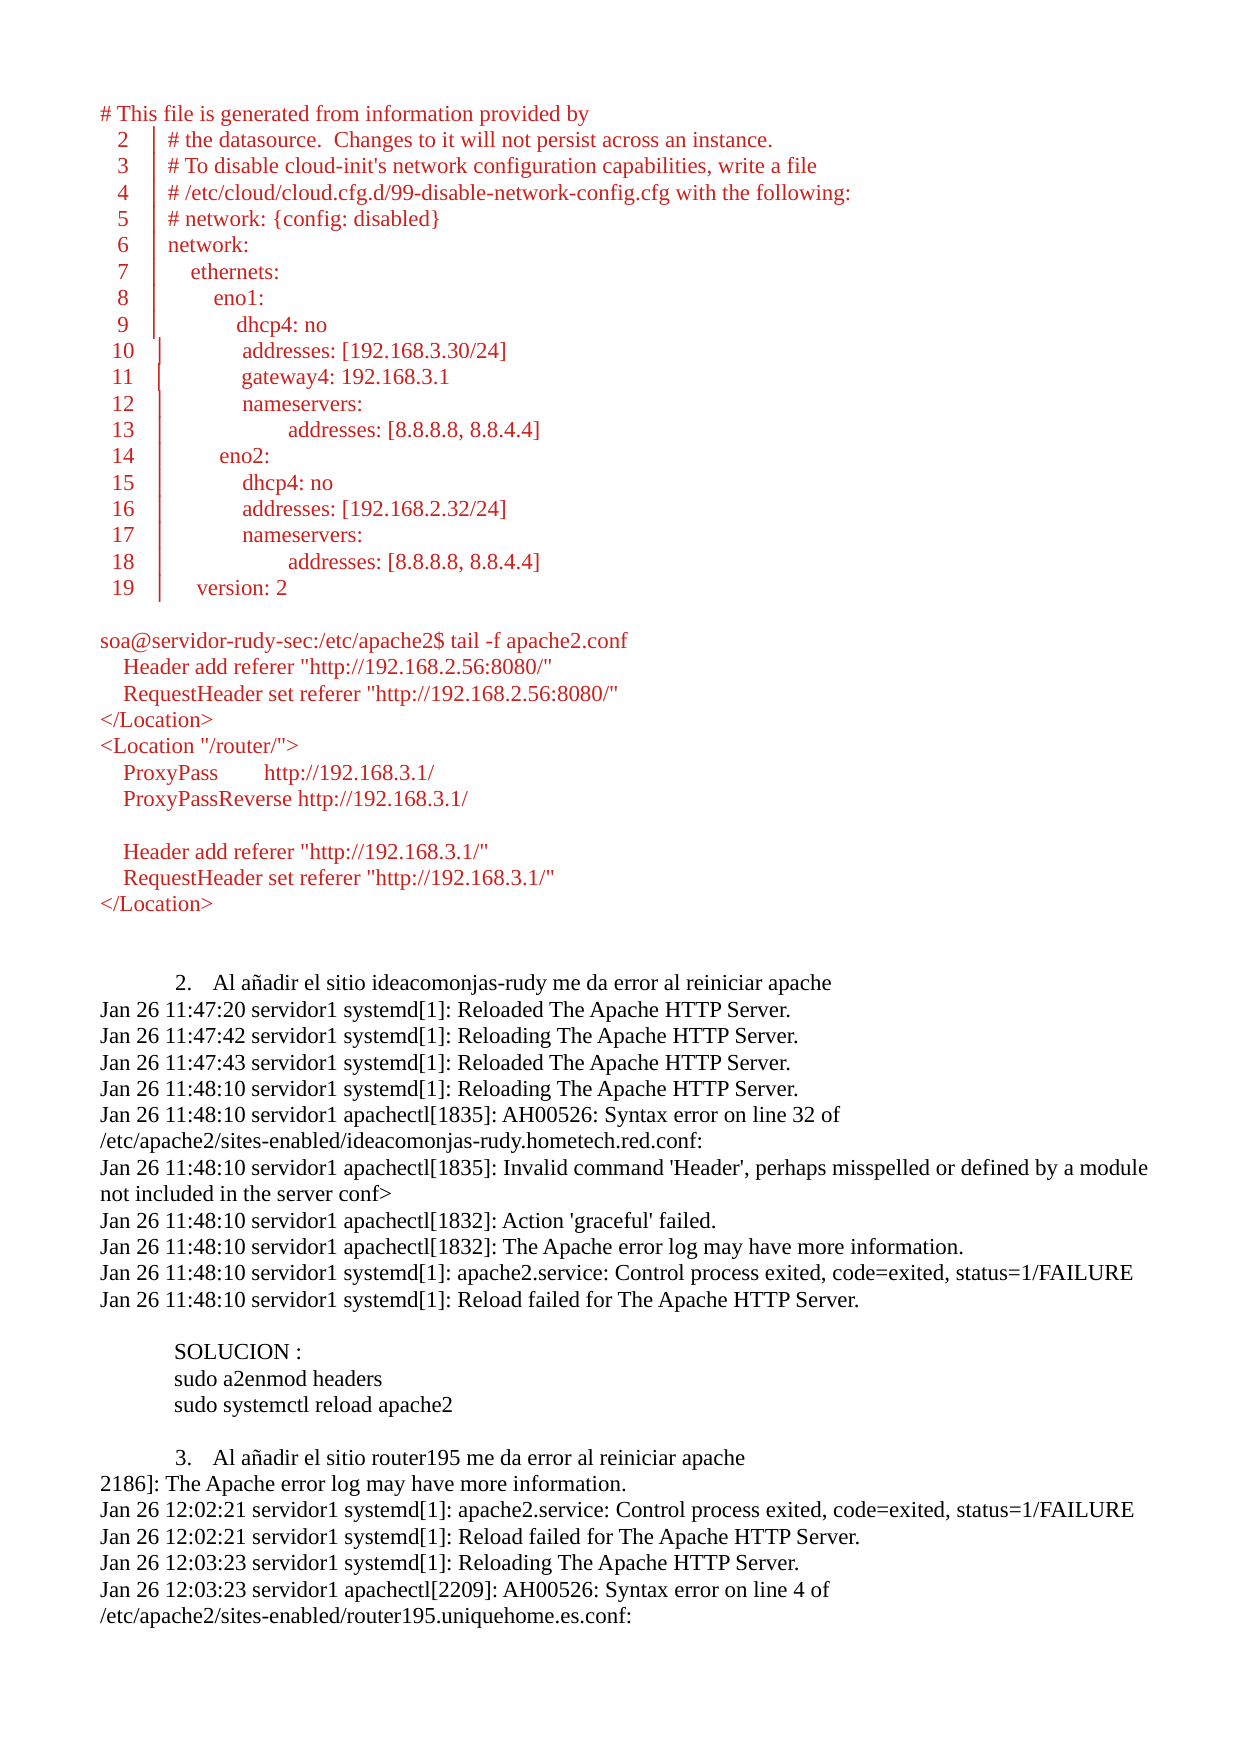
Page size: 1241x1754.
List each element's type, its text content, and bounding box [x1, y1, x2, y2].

text 8 │ eno1: [154, 284, 1162, 311]
text Jan 26 11:48:10 servidor1 systemd[1]: Reloading The Apache HTTP Server. [100, 1075, 1162, 1101]
text 2186]: The Apache error log may have more information. [100, 1470, 1162, 1497]
text 16 │ addresses: [192.168.2.32/24] [160, 495, 1162, 521]
text SOLUCION : [100, 1338, 1162, 1365]
text 13 │ addresses: [8.8.8.8, 8.8.4.4] [100, 416, 158, 442]
text 8 │ eno1: [100, 284, 152, 311]
text Jan 26 11:48:10 servidor1 systemd[1]: apache2.service: Control process exited, code=exited, status=1/FAILURE [100, 1259, 1162, 1286]
text RequestHeader set referer "http://192.168.3.1/" [100, 864, 1162, 890]
text 11 │ gateway4: 192.168.3.1 [159, 363, 1162, 390]
text <Location "/router/"> [100, 732, 1162, 759]
text 9 │ dhcp4: no [154, 311, 1162, 337]
text ProxyPassReverse http://192.168.3.1/ [100, 785, 1162, 811]
text RequestHeader set referer "http://192.168.2.56:8080/" [100, 679, 1162, 706]
text 18 │ addresses: [8.8.8.8, 8.8.4.4] [100, 548, 158, 574]
text Header add referer "http://192.168.3.1/" [100, 838, 1162, 864]
text 5 │ # network: {config: disabled} [154, 205, 1162, 232]
text ProxyPass http://192.168.3.1/ [100, 759, 1162, 785]
text </Location> [100, 706, 1162, 732]
text 17 │ nameservers: [100, 521, 158, 548]
text 15 │ dhcp4: no [100, 469, 158, 495]
text 16 │ addresses: [192.168.2.32/24] [100, 495, 158, 521]
text 12 │ nameservers: [100, 390, 158, 416]
text Jan 26 12:03:23 servidor1 apachectl[2209]: AH00526: Syntax error on line 4 of /etc/apache2/sites-enabled/router195.uniquehome.es.conf: [100, 1576, 1162, 1628]
text 18 │ addresses: [8.8.8.8, 8.8.4.4] [160, 548, 1162, 574]
text Jan 26 11:48:10 servidor1 apachectl[1832]: The Apache error log may have more information. [100, 1233, 1162, 1259]
text 2 │ # the datasource. Changes to it will not persist across an instance. [154, 126, 1162, 152]
text sudo systemctl reload apache2 [100, 1391, 1162, 1417]
text 19 │ version: 2 [100, 574, 158, 601]
text 14 │ eno2: [160, 442, 1162, 469]
text 10 │ addresses: [192.168.3.30/24] [100, 337, 158, 363]
text 4 │ # /etc/cloud/cloud.cfg.d/99-disable-network-config.cfg with the following: [154, 179, 1162, 205]
text 11 │ gateway4: 192.168.3.1 [100, 363, 157, 390]
text 7 │ ethernets: [154, 258, 1162, 284]
text Jan 26 12:03:23 servidor1 systemd[1]: Reloading The Apache HTTP Server. [100, 1549, 1162, 1576]
text Jan 26 11:47:43 servidor1 systemd[1]: Reloaded The Apache HTTP Server. [100, 1048, 1162, 1075]
text 17 │ nameservers: [160, 521, 1162, 548]
text 13 │ addresses: [8.8.8.8, 8.8.4.4] [160, 416, 1162, 442]
text Jan 26 12:02:21 servidor1 systemd[1]: apache2.service: Control process exited, code=exited, status=1/FAILURE [100, 1497, 1162, 1523]
text # This file is generated from information provided by [100, 100, 1162, 126]
text Jan 26 12:02:21 servidor1 systemd[1]: Reload failed for The Apache HTTP Server. [100, 1523, 1162, 1549]
text Header add referer "http://192.168.2.56:8080/" [100, 653, 1162, 679]
text Jan 26 11:48:10 servidor1 apachectl[1832]: Action 'graceful' failed. [100, 1207, 1162, 1233]
list Al añadir el sitio router195 me da error al reiniciar apache [175, 1444, 1162, 1470]
text 9 │ dhcp4: no [100, 311, 152, 337]
text 7 │ ethernets: [100, 258, 152, 284]
text Jan 26 11:48:10 servidor1 systemd[1]: Reload failed for The Apache HTTP Server. [100, 1286, 1162, 1312]
text 14 │ eno2: [100, 442, 158, 469]
text Jan 26 11:47:20 servidor1 systemd[1]: Reloaded The Apache HTTP Server. [100, 996, 1162, 1022]
text 15 │ dhcp4: no [160, 469, 1162, 495]
text soa@servidor-rudy-sec:/etc/apache2$ tail -f apache2.conf [100, 627, 1162, 653]
list Al añadir el sitio ideacomonjas-rudy me da error al reiniciar apache [175, 969, 1162, 996]
text 5 │ # network: {config: disabled} [100, 205, 152, 232]
text 12 │ nameservers: [160, 390, 1162, 416]
text 19 │ version: 2 [160, 574, 1162, 601]
text 6 │ network: [154, 232, 1162, 258]
text 10 │ addresses: [192.168.3.30/24] [160, 337, 1162, 363]
text 3 │ # To disable cloud-init's network configuration capabilities, write a file [154, 152, 1162, 179]
text Jan 26 11:48:10 servidor1 apachectl[1835]: AH00526: Syntax error on line 32 of /etc/apache2/sites-enabled/ideacomonjas-rudy.hometech.red.conf: [100, 1101, 1162, 1154]
text 6 │ network: [100, 232, 152, 258]
text sudo a2enmod headers [100, 1365, 1162, 1391]
text </Location> [100, 890, 1162, 917]
text Jan 26 11:48:10 servidor1 apachectl[1835]: Invalid command 'Header', perhaps misspelled or defined by a module not included in the server conf> [100, 1154, 1162, 1207]
text Jan 26 11:47:42 servidor1 systemd[1]: Reloading The Apache HTTP Server. [100, 1022, 1162, 1048]
